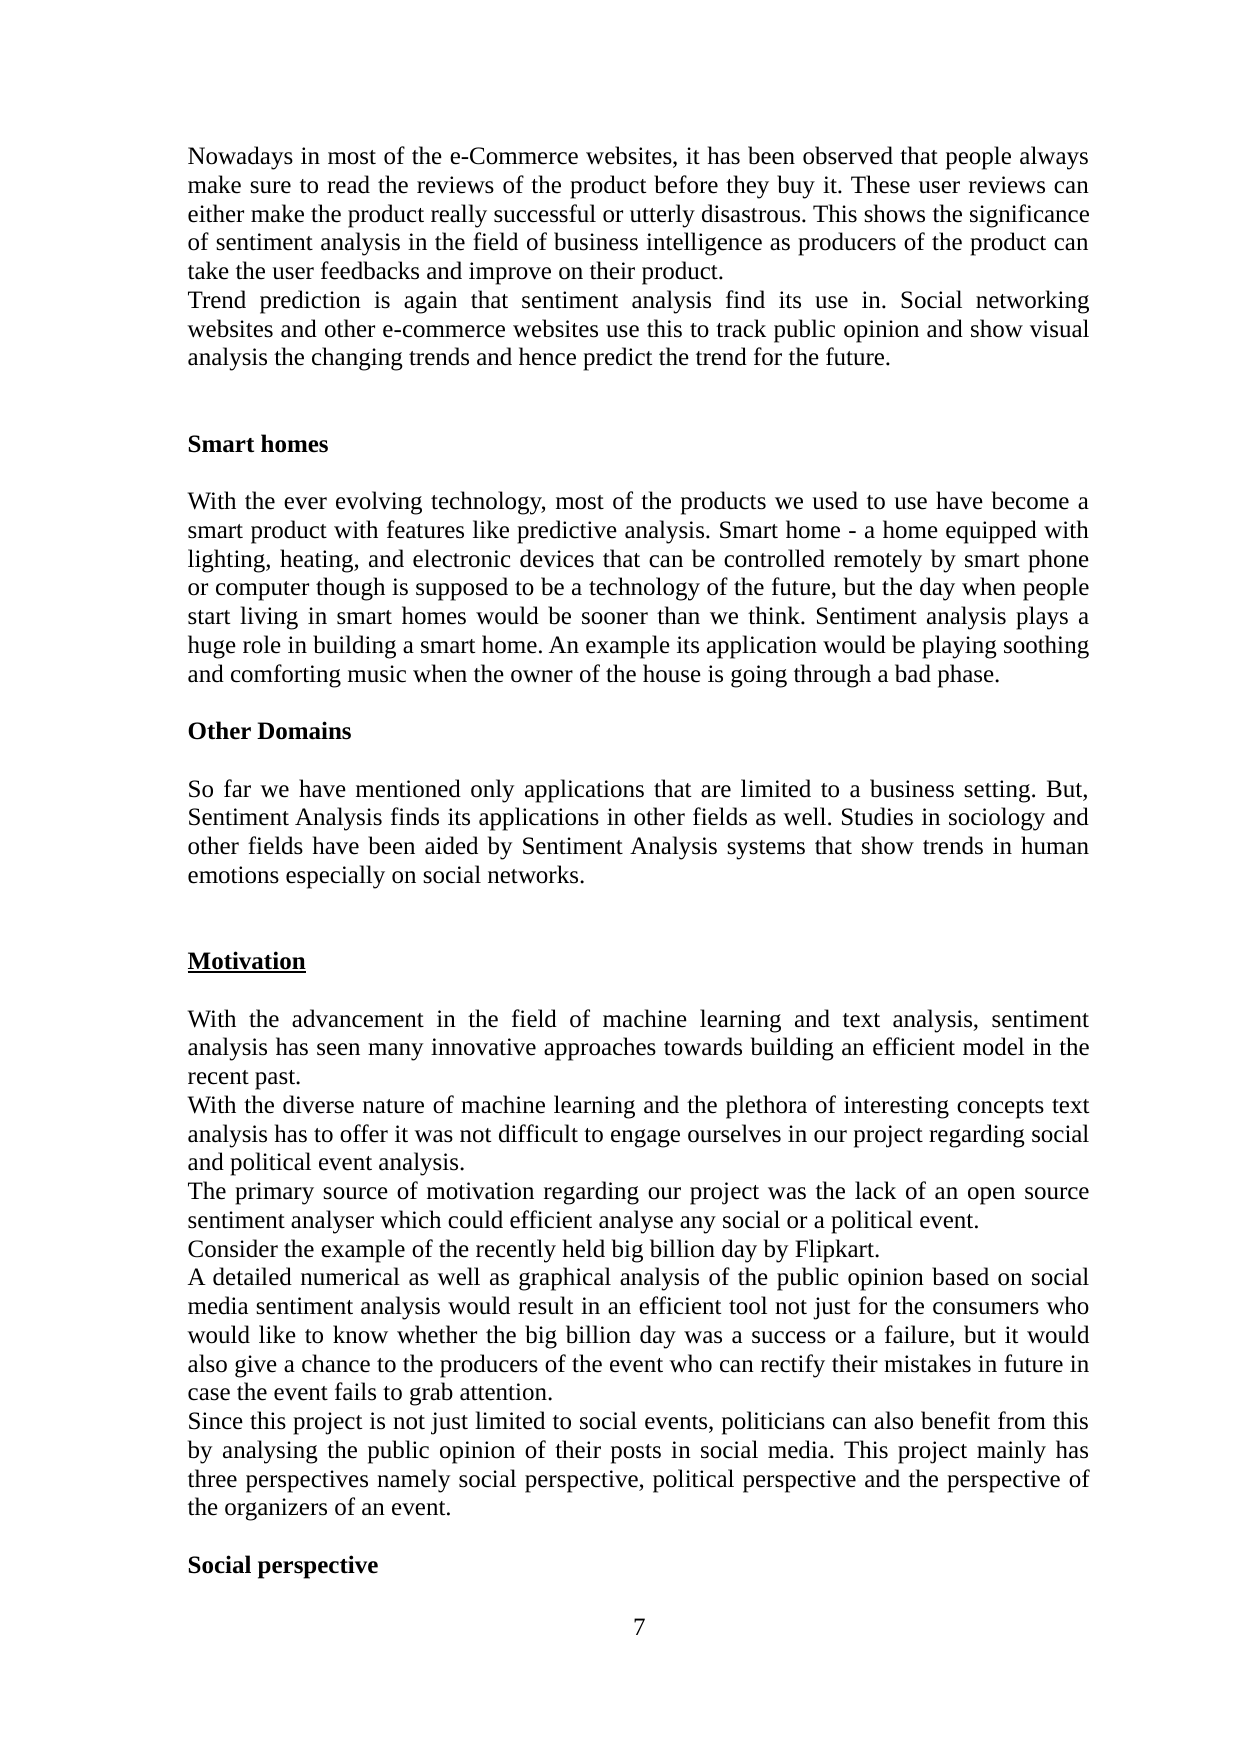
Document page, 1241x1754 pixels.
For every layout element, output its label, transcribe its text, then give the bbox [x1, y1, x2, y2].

text Trend prediction is again that sentiment analysis find its use in. Social networking websites and other e-commerce websites use this to track public opinion and show visual analysis the changing trends and hence predict the trend for the future. [187, 285, 1091, 371]
text Consider the example of the recently held big billion day by Flipkart. [187, 1234, 1091, 1262]
text A detailed numerical as well as graphical analysis of the public opinion based on social media sentiment analysis would result in an efficient tool not just for the consumers who would like to know whether the big billion day was a success or a failure, but it would also give a chance to the producers of the event who can rectify their mistakes in future in case the event fails to grab attention. [187, 1262, 1091, 1406]
text So far we have mentioned only applications that are limited to a business setting. But, Sentiment Analysis finds its applications in other fields as well. Studies in sociology and other fields have been aided by Sentiment Analysis systems that show trends in human emotions especially on social networks. [187, 745, 1091, 889]
text With the diverse nature of machine learning and the plethora of interesting concepts text analysis has to offer it was not difficult to engage ourselves in our project regarding social and political event analysis. [187, 1090, 1091, 1176]
text Smart homes [187, 371, 1091, 457]
text With the ever evolving technology, most of the products we used to use have become a smart product with features like predictive analysis. Smart home - a home equipped with lighting, heating, and electronic devices that can be controlled remotely by smart phone or computer though is supposed to be a technology of the future, but the day when people start living in smart homes would be sooner than we think. Sentiment analysis plays a huge role in building a smart home. An example its application would be playing soothing and comforting music when the owner of the house is going through a bad phase. [187, 457, 1091, 687]
text The primary source of motivation regarding our project was the lack of an open source sentiment analyser which could efficient analyse any social or a political event. [187, 1176, 1091, 1234]
text With the advancement in the field of machine learning and text analysis, sentiment analysis has seen many innovative approaches towards building an efficient model in the recent past. [187, 1004, 1091, 1090]
text Since this project is not just limited to social events, politicians can also benefit from this by analysing the public opinion of their posts in social media. This project mainly has three perspectives namely social perspective, political perspective and the perspective of the organizers of an event. [187, 1406, 1091, 1521]
text Other Domains [187, 687, 1091, 745]
text Social perspective [187, 1550, 1091, 1579]
text Nowadays in most of the e-Commerce websites, it has been observed that people always make sure to read the reviews of the product before they buy it. These user reviews can either make the product really successful or utterly disastrous. This shows the significance of sentiment analysis in the field of business intelligence as producers of the product can take the user feedbacks and improve on their product. [187, 112, 1091, 285]
text Motivation [187, 946, 1091, 975]
